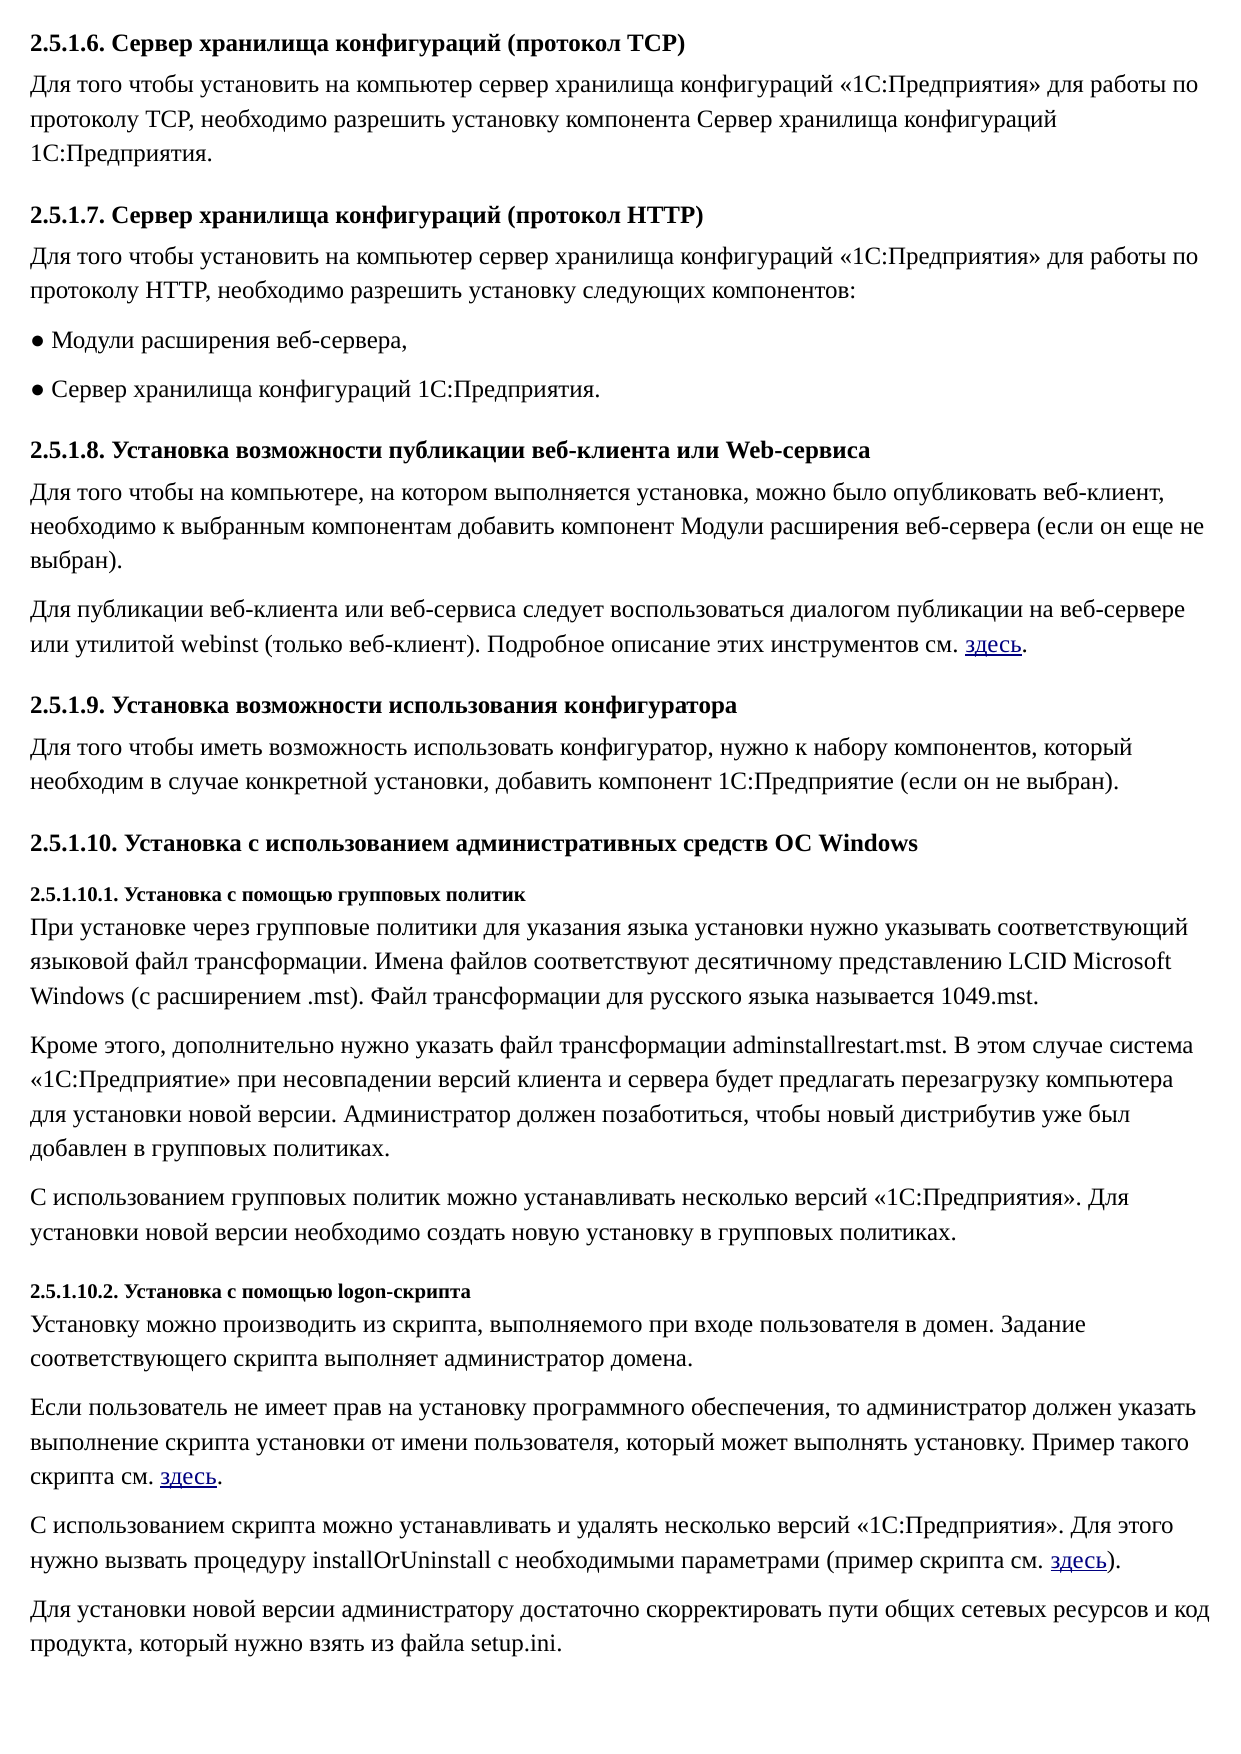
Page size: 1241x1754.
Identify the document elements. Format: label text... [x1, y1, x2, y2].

text Для того чтобы установить на компьютер сервер хранилища конфигураций «1С:Предприятия» для работы по протоколу HTTP, необходимо разрешить установку следующих компонентов: [30, 241, 1211, 304]
subtitle 2.5.1.6. Сервер хранилища конфигураций (протокол TCP) [30, 28, 1211, 57]
text С использованием групповых политик можно устанавливать несколько версий «1С:Предприятия». Для установки новой версии необходимо создать новую установку в групповых политиках. [30, 1182, 1211, 1246]
text ● Модули расширения веб-сервера, [30, 325, 1211, 353]
text ● Сервер хранилища конфигураций 1С:Предприятия. [30, 374, 1211, 402]
text Для того чтобы на компьютере, на котором выполняется установка, можно было опубликовать веб-клиент, необходимо к выбранным компонентам добавить компонент Модули расширения веб-сервера (если он еще не выбран). [30, 477, 1211, 574]
text Установку можно производить из скрипта, выполняемого при входе пользователя в домен. Задание соответствующего скрипта выполняет администратор домена. [30, 1309, 1211, 1372]
text Для публикации веб-клиента или веб-сервиса следует воспользоваться диалогом публикации на веб-сервере или утилитой webinst (только веб-клиент). Подробное описание этих инструментов см. здесь. [30, 594, 1211, 658]
subtitle 2.5.1.10. Установка с использованием административных средств ОС Windows [30, 828, 1211, 857]
text Для того чтобы иметь возможность использовать конфигуратор, нужно к набору компонентов, который необходим в случае конкретной установки, добавить компонент 1С:Предприятие (если он не выбран). [30, 732, 1211, 795]
subtitle 2.5.1.10.1. Установка с помощью групповых политик [30, 882, 1211, 906]
text С использованием скрипта можно устанавливать и удалять несколько версий «1С:Предприятия». Для этого нужно вызвать процедуру installOrUninstall с необходимыми параметрами (пример скрипта см. здесь). [30, 1510, 1211, 1574]
text Для того чтобы установить на компьютер сервер хранилища конфигураций «1С:Предприятия» для работы по протоколу TCP, необходимо разрешить установку компонента Сервер хранилища конфигураций 1С:Предприятия. [30, 69, 1211, 167]
text При установке через групповые политики для указания языка установки нужно указывать соответствующий языковой файл трансформации. Имена файлов соответствуют десятичному представлению LCID Microsoft Windows (с расширением .mst). Файл трансформации для русского языка называется 1049.mst. [30, 912, 1211, 1010]
subtitle 2.5.1.10.2. Установка с помощью logon-скрипта [30, 1278, 1211, 1303]
text Кроме этого, дополнительно нужно указать файл трансформации adminstallrestart.mst. В этом случае система «1С:Предприятие» при несовпадении версий клиента и сервера будет предлагать перезагрузку компьютера для установки новой версии. Администратор должен позаботиться, чтобы новый дистрибутив уже был добавлен в групповых политиках. [30, 1030, 1211, 1162]
subtitle 2.5.1.9. Установка возможности использования конфигуратора [30, 691, 1211, 719]
text Для установки новой версии администратору достаточно скорректировать пути общих сетевых ресурсов и код продукта, который нужно взять из файла setup.ini. [30, 1594, 1211, 1657]
subtitle 2.5.1.7. Сервер хранилища конфигураций (протокол HTTP) [30, 200, 1211, 229]
text Если пользователь не имеет прав на установку программного обеспечения, то администратор должен указать выполнение скрипта установки от имени пользователя, который может выполнять установку. Пример такого скрипта см. здесь. [30, 1392, 1211, 1490]
subtitle 2.5.1.8. Установка возможности публикации веб-клиента или Web-сервиса [30, 435, 1211, 464]
